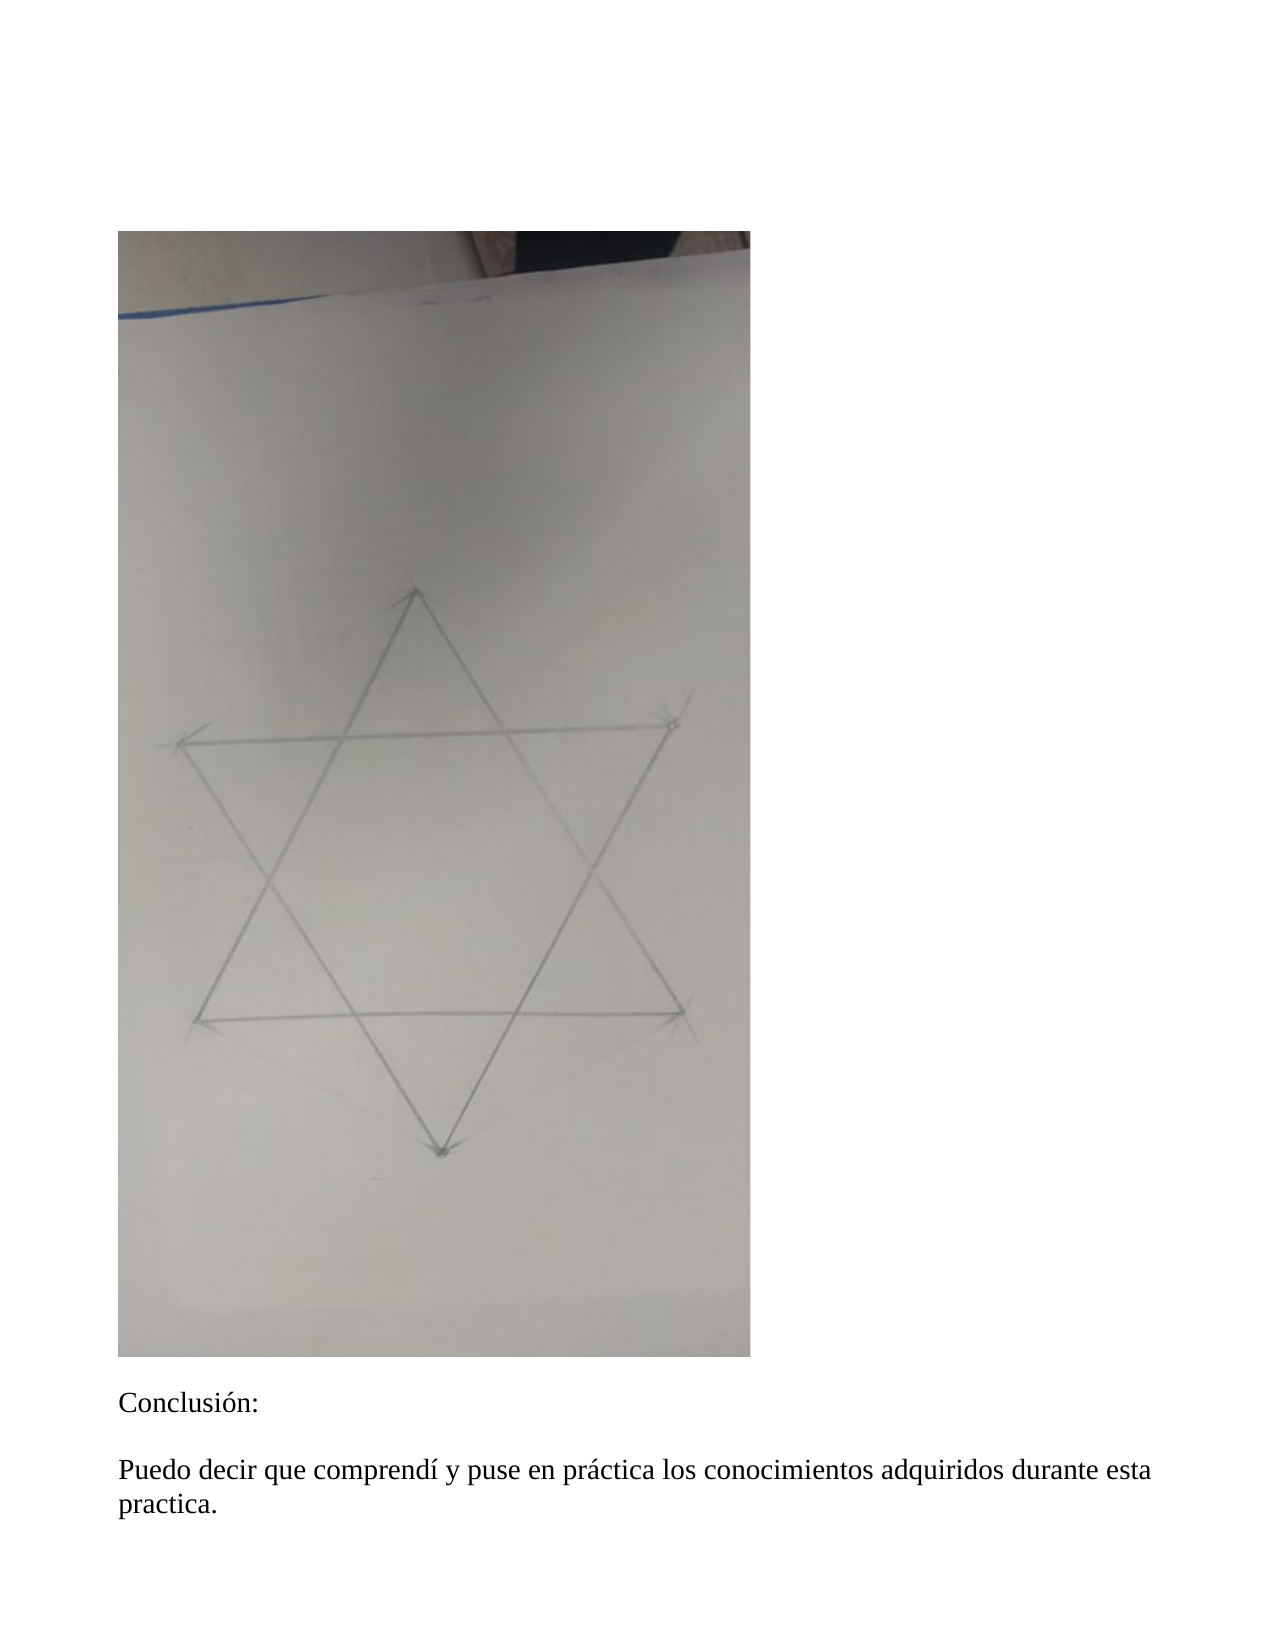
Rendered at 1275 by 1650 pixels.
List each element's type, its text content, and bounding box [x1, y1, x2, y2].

text Puedo decir que comprendí y puse en práctica los conocimientos adquiridos durante esta practica. [118, 1452, 1205, 1519]
text Conclusión: [118, 1385, 1205, 1419]
